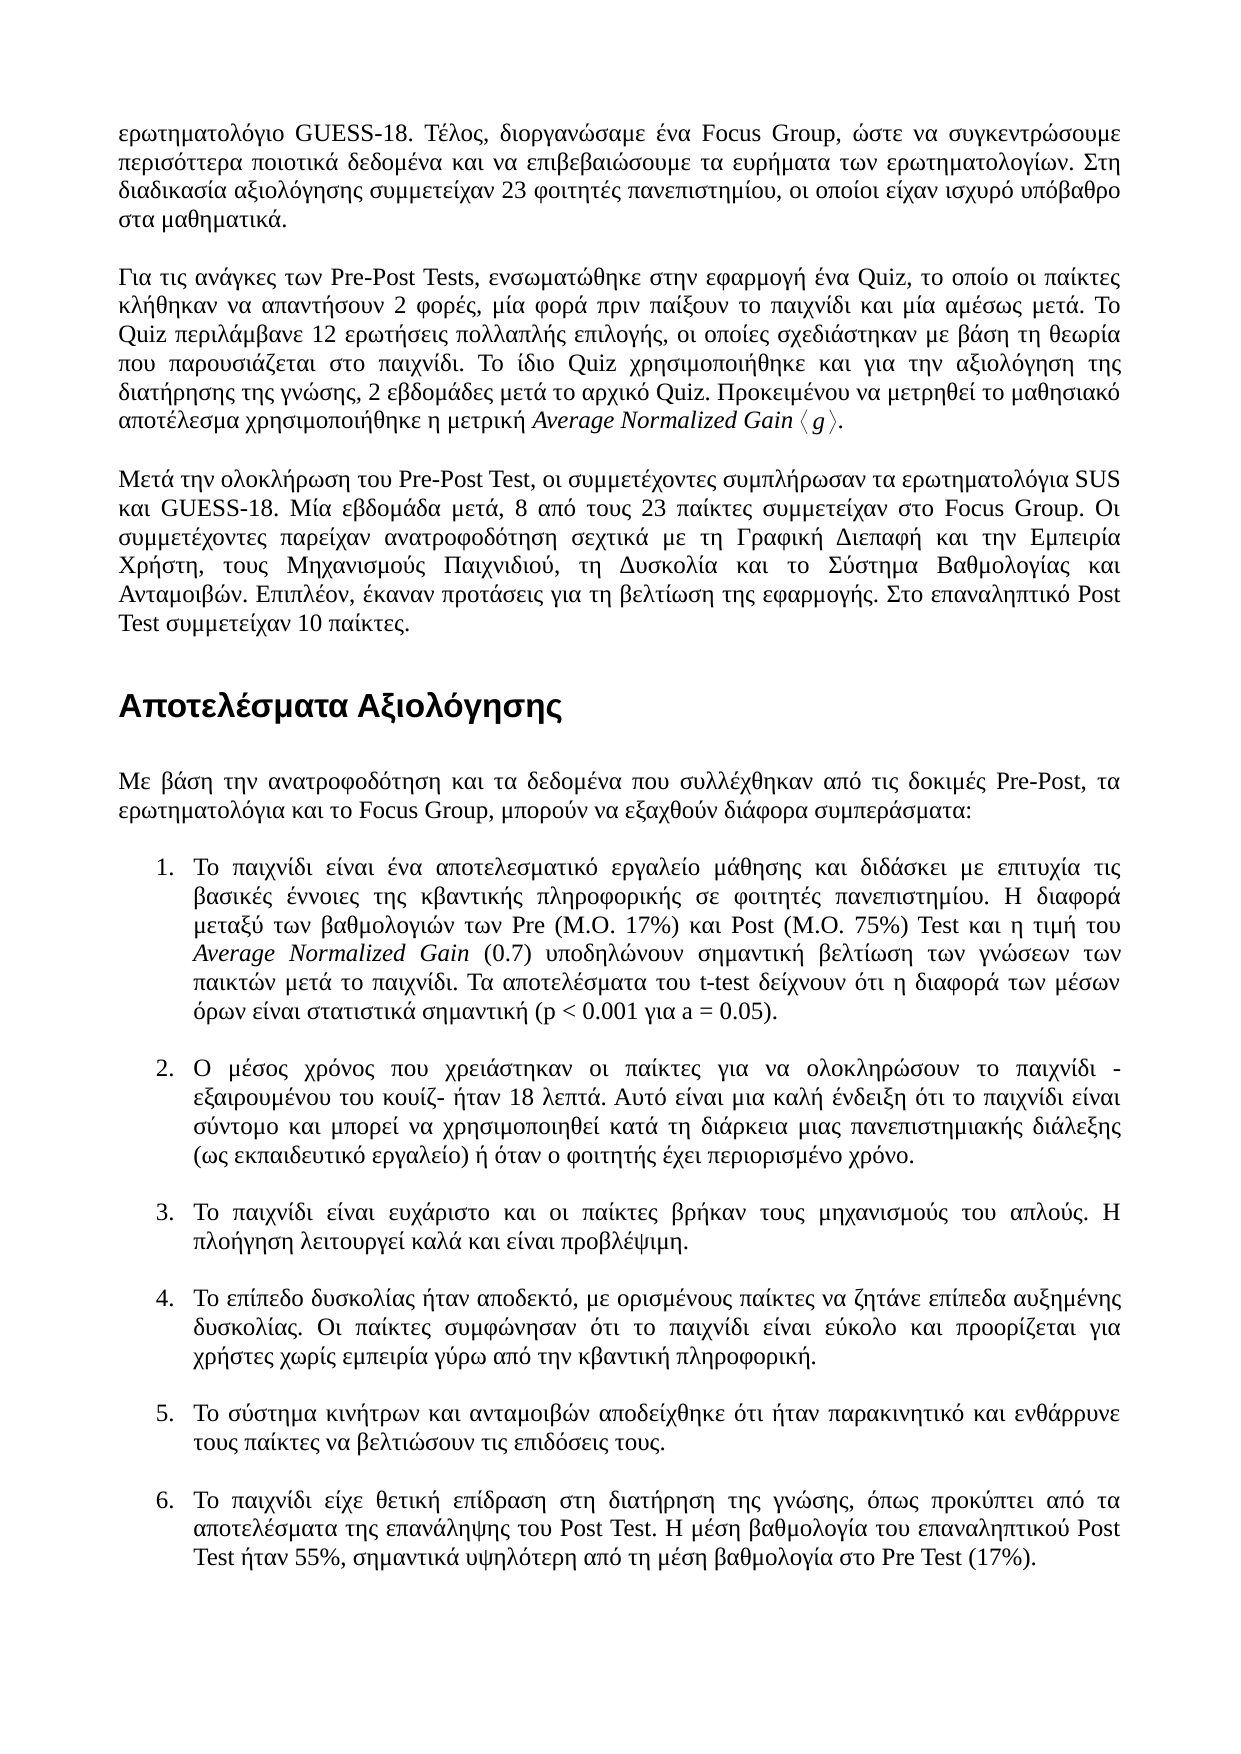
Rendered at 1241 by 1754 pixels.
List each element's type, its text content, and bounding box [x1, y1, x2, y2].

list Το παιχνίδι είναι ένα αποτελεσματικό εργαλείο μάθησης και διδάσκει με επιτυχία τις βασικές έννοιες της κβαντικής πληροφορικής σε φοιτητές πανεπιστημίου. Η διαφορά μεταξύ των βαθμολογιών των Pre (Μ.Ο. 17%) και Post (Μ.Ο. 75%) Test και η τιμή του Average Normalized Gain (0.7) υποδηλώνουν σημαντική βελτίωση των γνώσεων των παικτών μετά το παιχνίδι. Τα αποτελέσματα του t-test δείχνουν ότι η διαφορά των μέσων όρων είναι στατιστικά σημαντική (p < 0.001 για a = 0.05). [156, 852, 1122, 1025]
text ερωτηματολόγιο GUESS-18. Τέλος, διοργανώσαμε ένα Focus Group, ώστε να συγκεντρώσουμε περισόττερα ποιοτικά δεδομένα και να επιβεβαιώσουμε τα ευρήματα των ερωτηματολογίων. Στη διαδικασία αξιολόγησης συμμετείχαν 23 φοιτητές πανεπιστημίου, οι οποίοι είχαν ισχυρό υπόβαθρο στα μαθηματικά. [118, 118, 1122, 233]
subtitle Αποτελέσματα Αξιολόγησης [118, 686, 1122, 725]
list Το παιχνίδι είχε θετική επίδραση στη διατήρηση της γνώσης, όπως προκύπτει από τα αποτελέσματα της επανάληψης του Post Test. Η μέση βαθμολογία του επαναληπτικού Post Test ήταν 55%, σημαντικά υψηλότερη από τη μέση βαθμολογία στο Pre Test (17%). [156, 1485, 1122, 1571]
text Για τις ανάγκες των Pre-Post Tests, ενσωματώθηκε στην εφαρμογή ένα Quiz, το οποίο οι παίκτες κλήθηκαν να απαντήσουν 2 φορές, μία φορά πριν παίξουν το παιχνίδι και μία αμέσως μετά. Το Quiz περιλάμβανε 12 ερωτήσεις πολλαπλής επιλογής, οι οποίες σχεδιάστηκαν με βάση τη θεωρία που παρουσιάζεται στο παιχνίδι. Το ίδιο Quiz χρησιμοποιήθηκε και για την αξιολόγηση της διατήρησης της γνώσης, 2 εβδομάδες μετά το αρχικό Quiz. Προκειμένου να μετρηθεί το μαθησιακό αποτέλεσμα χρησιμοποιήθηκε η μετρική Average Normalized Gain . [118, 262, 1122, 436]
list Το σύστημα κινήτρων και ανταμοιβών αποδείχθηκε ότι ήταν παρακινητικό και ενθάρρυνε τους παίκτες να βελτιώσουν τις επιδόσεις τους. [156, 1398, 1122, 1456]
list Το επίπεδο δυσκολίας ήταν αποδεκτό, με ορισμένους παίκτες να ζητάνε επίπεδα αυξημένης δυσκολίας. Οι παίκτες συμφώνησαν ότι το παιχνίδι είναι εύκολο και προορίζεται για χρήστες χωρίς εμπειρία γύρω από την κβαντική πληροφορική. [156, 1283, 1122, 1370]
list Ο μέσος χρόνος που χρειάστηκαν οι παίκτες για να ολοκληρώσουν το παιχνίδι -εξαιρουμένου του κουίζ- ήταν 18 λεπτά. Αυτό είναι μια καλή ένδειξη ότι το παιχνίδι είναι σύντομο και μπορεί να χρησιμοποιηθεί κατά τη διάρκεια μιας πανεπιστημιακής διάλεξης (ως εκπαιδευτικό εργαλείο) ή όταν ο φοιτητής έχει περιορισμένο χρόνο. [156, 1053, 1122, 1168]
text Με βάση την ανατροφοδότηση και τα δεδομένα που συλλέχθηκαν από τις δοκιμές Pre-Post, τα ερωτηματολόγια και το Focus Group, μπορούν να εξαχθούν διάφορα συμπεράσματα: [118, 766, 1122, 823]
text Μετά την ολοκλήρωση του Pre-Post Test, οι συμμετέχοντες συμπλήρωσαν τα ερωτηματολόγια SUS και GUESS-18. Μία εβδομάδα μετά, 8 από τους 23 παίκτες συμμετείχαν στο Focus Group. Οι συμμετέχοντες παρείχαν ανατροφοδότηση σεχτικά με τη Γραφική Διεπαφή και την Εμπειρία Χρήστη, τους Μηχανισμούς Παιχνιδιού, τη Δυσκολία και το Σύστημα Βαθμολογίας και Ανταμοιβών. Επιπλέον, έκαναν προτάσεις για τη βελτίωση της εφαρμογής. Στο επαναληπτικό Post Test συμμετείχαν 10 παίκτες. [118, 464, 1122, 637]
list Το παιχνίδι είναι ευχάριστο και οι παίκτες βρήκαν τους μηχανισμούς του απλούς. Η πλοήγηση λειτουργεί καλά και είναι προβλέψιμη. [156, 1197, 1122, 1255]
